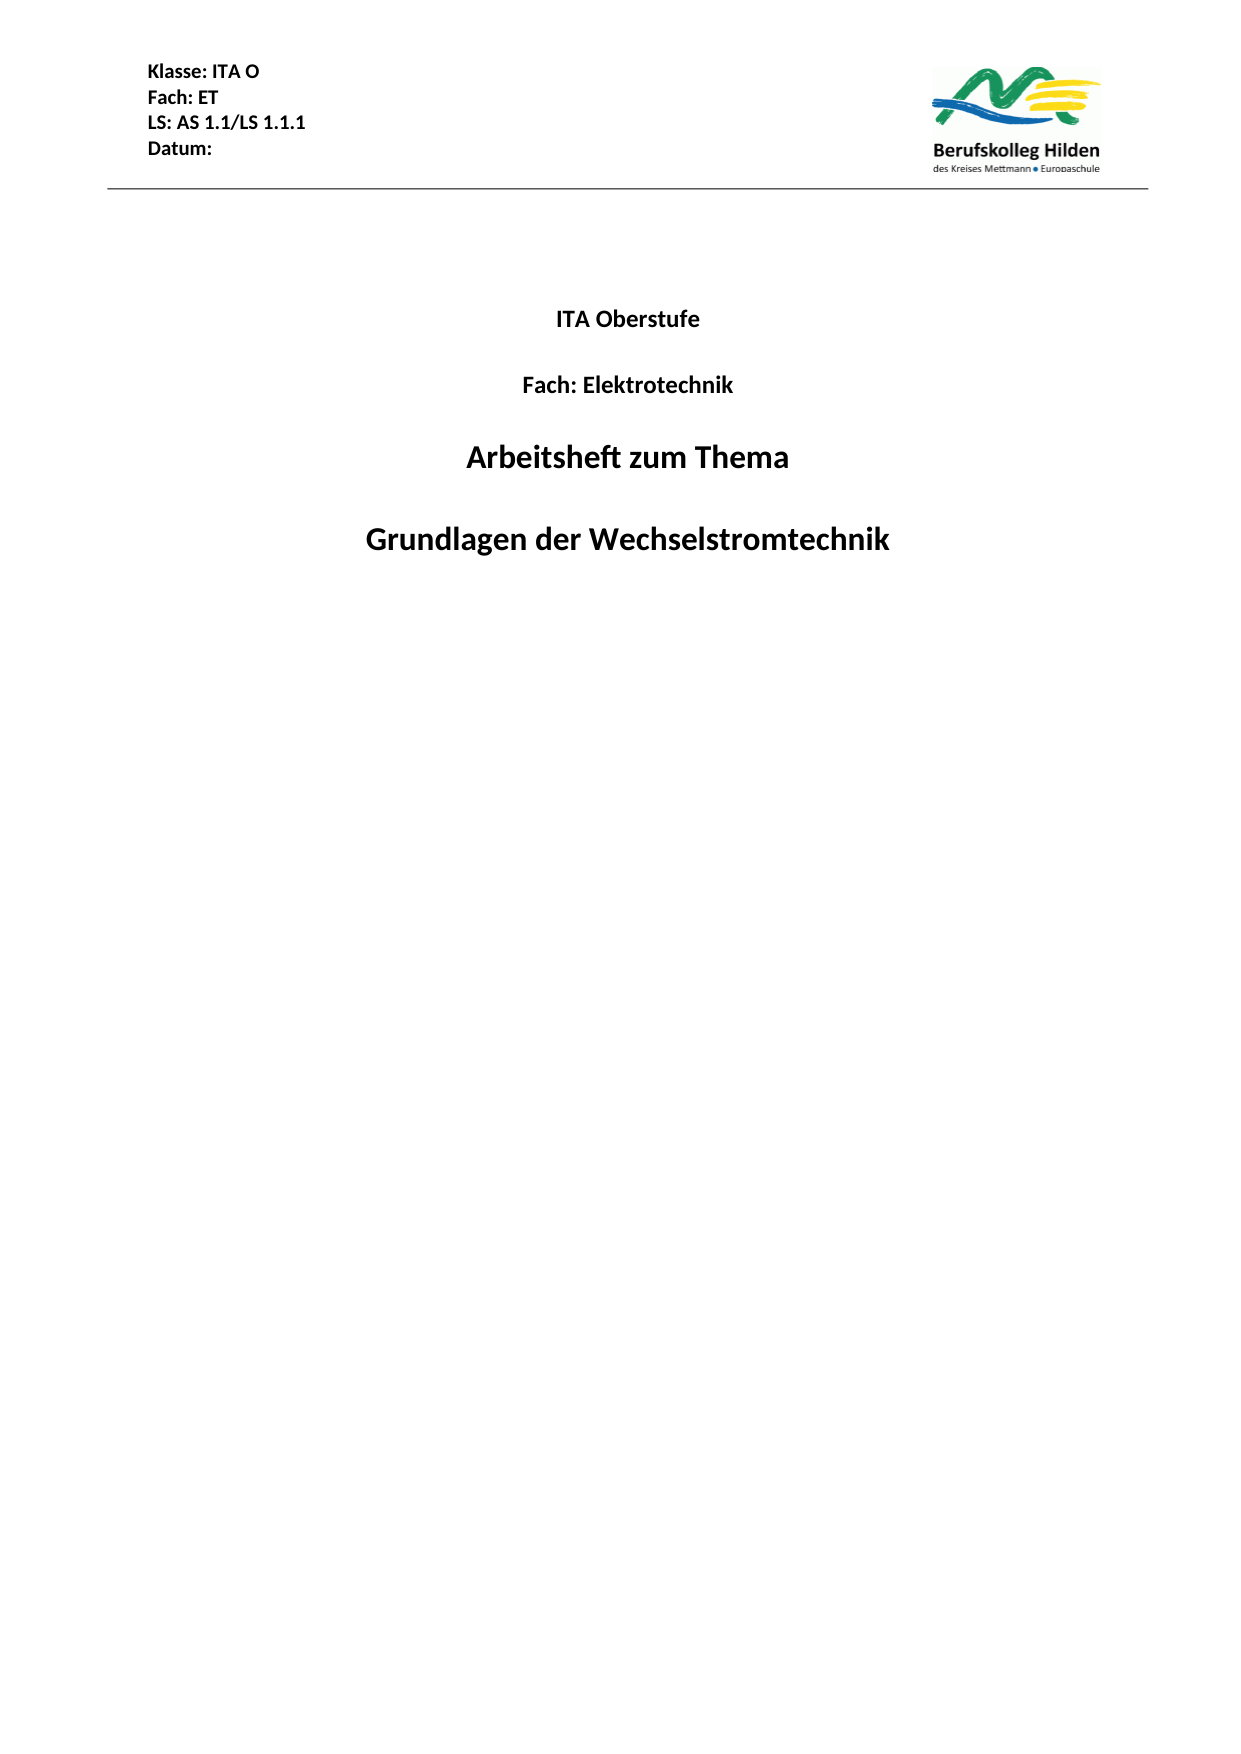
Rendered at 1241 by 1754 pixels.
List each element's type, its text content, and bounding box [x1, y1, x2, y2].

text Grundlagen der Wechselstromtechnik [148, 518, 1108, 559]
text Arbeitsheft zum Thema [148, 436, 1108, 477]
text Fach: Elektrotechnik [148, 369, 1108, 400]
picture [951, 59, 1109, 181]
text ITA Oberstufe [148, 303, 1108, 333]
